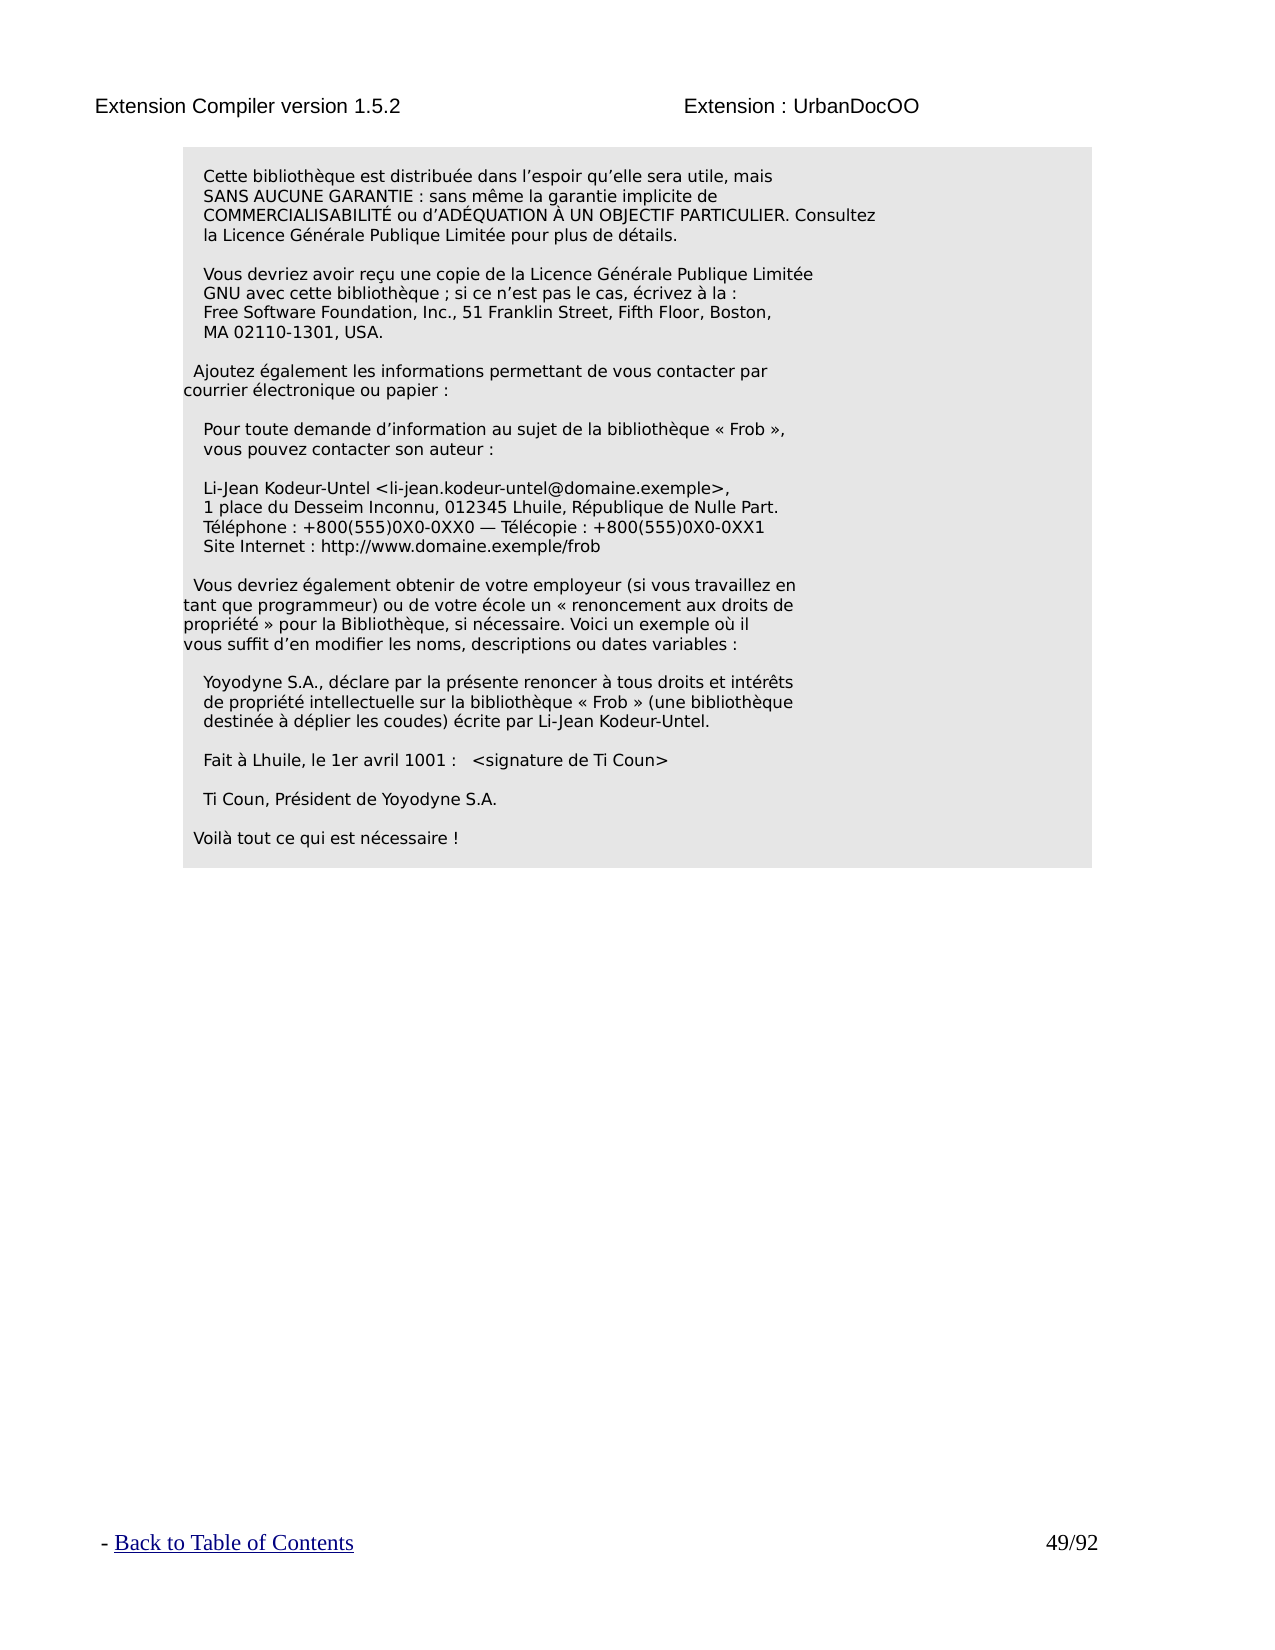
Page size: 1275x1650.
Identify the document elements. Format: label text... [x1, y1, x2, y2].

text Cette bibliothèque est distribuée dans l’espoir qu’elle sera utile, mais [183, 167, 1092, 186]
text vous pouvez contacter son auteur : [183, 440, 1092, 459]
text SANS AUCUNE GARANTIE : sans même la garantie implicite de [183, 186, 1092, 206]
text la Licence Générale Publique Limitée pour plus de détails. [183, 225, 1092, 245]
text 1 place du Desseim Inconnu, 012345 Lhuile, République de Nulle Part. [183, 498, 1092, 518]
text courrier électronique ou papier : [183, 381, 1092, 401]
text Ajoutez également les informations permettant de vous contacter par [183, 362, 1092, 381]
text de propriété intellectuelle sur la bibliothèque « Frob » (une bibliothèque [183, 693, 1092, 712]
text vous suffit d’en modifier les noms, descriptions ou dates variables : [183, 634, 1092, 654]
text Fait à Lhuile, le 1er avril 1001 : <signature de Ti Coun> [183, 751, 1092, 771]
text Site Internet : http://www.domaine.exemple/frob [183, 537, 1092, 557]
text Free Software Foundation, Inc., 51 Franklin Street, Fifth Floor, Boston, [183, 303, 1092, 323]
text GNU avec cette bibliothèque ; si ce n’est pas le cas, écrivez à la : [183, 284, 1092, 303]
text Vous devriez avoir reçu une copie de la Licence Générale Publique Limitée [183, 264, 1092, 284]
text Voilà tout ce qui est nécessaire ! [183, 829, 1092, 849]
text tant que programmeur) ou de votre école un « renoncement aux droits de [183, 596, 1092, 615]
text destinée à déplier les coudes) écrite par Li-Jean Kodeur-Untel. [183, 712, 1092, 732]
text Téléphone : +800(555)0X0-0XX0 — Télécopie : +800(555)0X0-0XX1 [183, 518, 1092, 537]
text Yoyodyne S.A., déclare par la présente renoncer à tous droits et intérêts [183, 673, 1092, 693]
text MA 02110-1301, USA. [183, 323, 1092, 342]
text Li-Jean Kodeur-Untel <li-jean.kodeur-untel@domaine.exemple>, [183, 479, 1092, 498]
text Vous devriez également obtenir de votre employeur (si vous travaillez en [183, 576, 1092, 596]
text COMMERCIALISABILITÉ ou d’ADÉQUATION À UN OBJECTIF PARTICULIER. Consultez [183, 206, 1092, 225]
text Ti Coun, Président de Yoyodyne S.A. [183, 790, 1092, 810]
text Pour toute demande d’information au sujet de la bibliothèque « Frob », [183, 420, 1092, 440]
text propriété » pour la Bibliothèque, si nécessaire. Voici un exemple où il [183, 615, 1092, 634]
